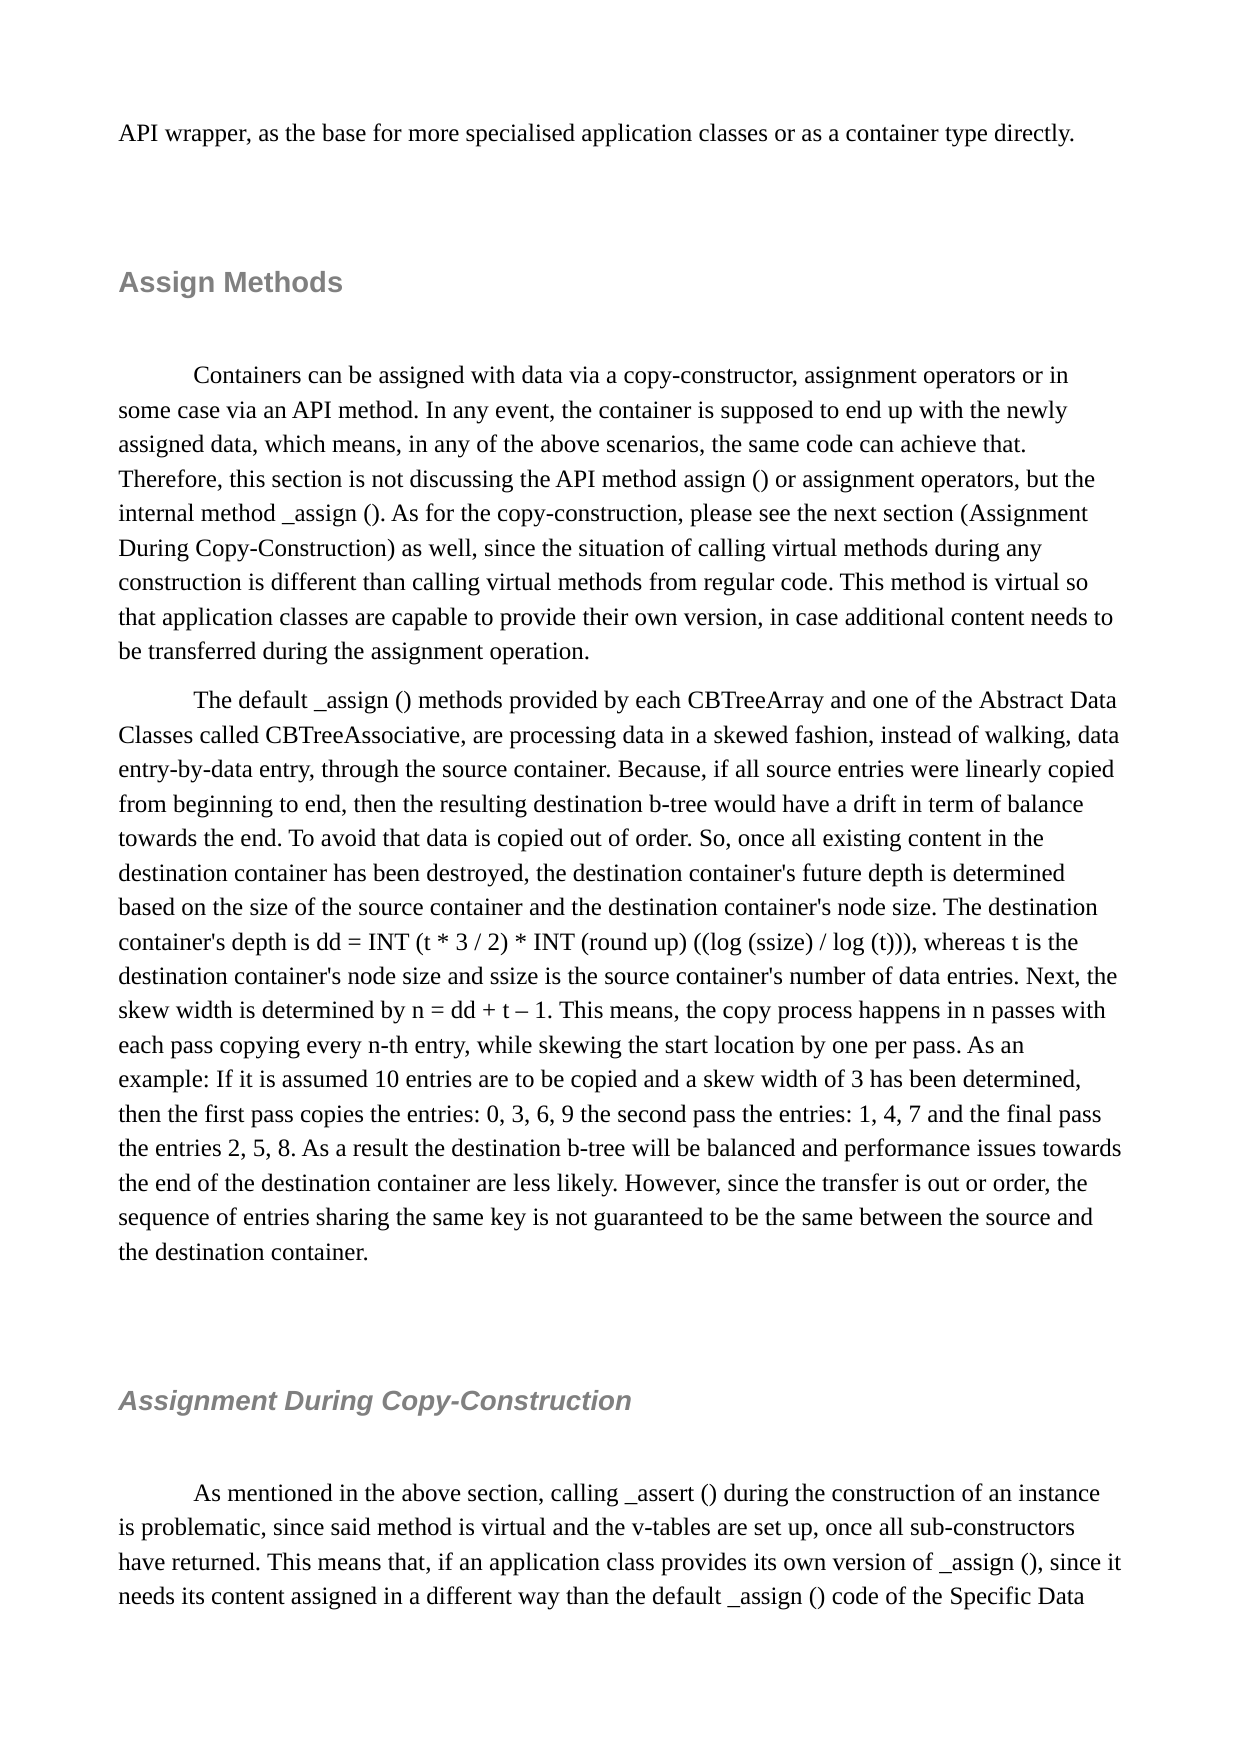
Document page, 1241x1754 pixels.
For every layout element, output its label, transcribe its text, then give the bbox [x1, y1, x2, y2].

text API wrapper, as the base for more specialised application classes or as a container type directly. [118, 118, 1122, 147]
subtitle Assign Methods [118, 265, 1122, 299]
text Containers can be assigned with data via a copy-constructor, assignment operators or in some case via an API method. In any event, the container is supposed to end up with the newly assigned data, which means, in any of the above scenarios, the same code can achieve that. Therefore, this section is not discussing the API method assign () or assignment operators, but the internal method _assign (). As for the copy-construction, please see the next section (Assignment During Copy-Construction) as well, since the situation of calling virtual methods during any construction is different than calling virtual methods from regular code. This method is virtual so that application classes are capable to provide their own version, in case additional content needs to be transferred during the assignment operation. [118, 360, 1122, 665]
subtitle Assignment During Copy-Construction [118, 1384, 1122, 1416]
text The default _assign () methods provided by each CBTreeArray and one of the Abstract Data Classes called CBTreeAssociative, are processing data in a skewed fashion, instead of walking, data entry-by-data entry, through the source container. Because, if all source entries were linearly copied from beginning to end, then the resulting destination b-tree would have a drift in term of balance towards the end. To avoid that data is copied out of order. So, once all existing content in the destination container has been destroyed, the destination container's future depth is determined based on the size of the source container and the destination container's node size. The destination container's depth is dd = INT (t * 3 / 2) * INT (round up) ((log (ssize) / log (t))), whereas t is the destination container's node size and ssize is the source container's number of data entries. Next, the skew width is determined by n = dd + t – 1. This means, the copy process happens in n passes with each pass copying every n-th entry, while skewing the start location by one per pass. As an example: If it is assumed 10 entries are to be copied and a skew width of 3 has been determined, then the first pass copies the entries: 0, 3, 6, 9 the second pass the entries: 1, 4, 7 and the final pass the entries 2, 5, 8. As a result the destination b-tree will be balanced and performance issues towards the end of the destination container are less likely. However, since the transfer is out or order, the sequence of entries sharing the same key is not guaranteed to be the same between the source and the destination container. [118, 685, 1122, 1266]
text As mentioned in the above section, calling _assert () during the construction of an instance is problematic, since said method is virtual and the v-tables are set up, once all sub-constructors have returned. This means that, if an application class provides its own version of _assign (), since it needs its content assigned in a different way than the default _assign () code of the Specific Data [118, 1478, 1122, 1610]
